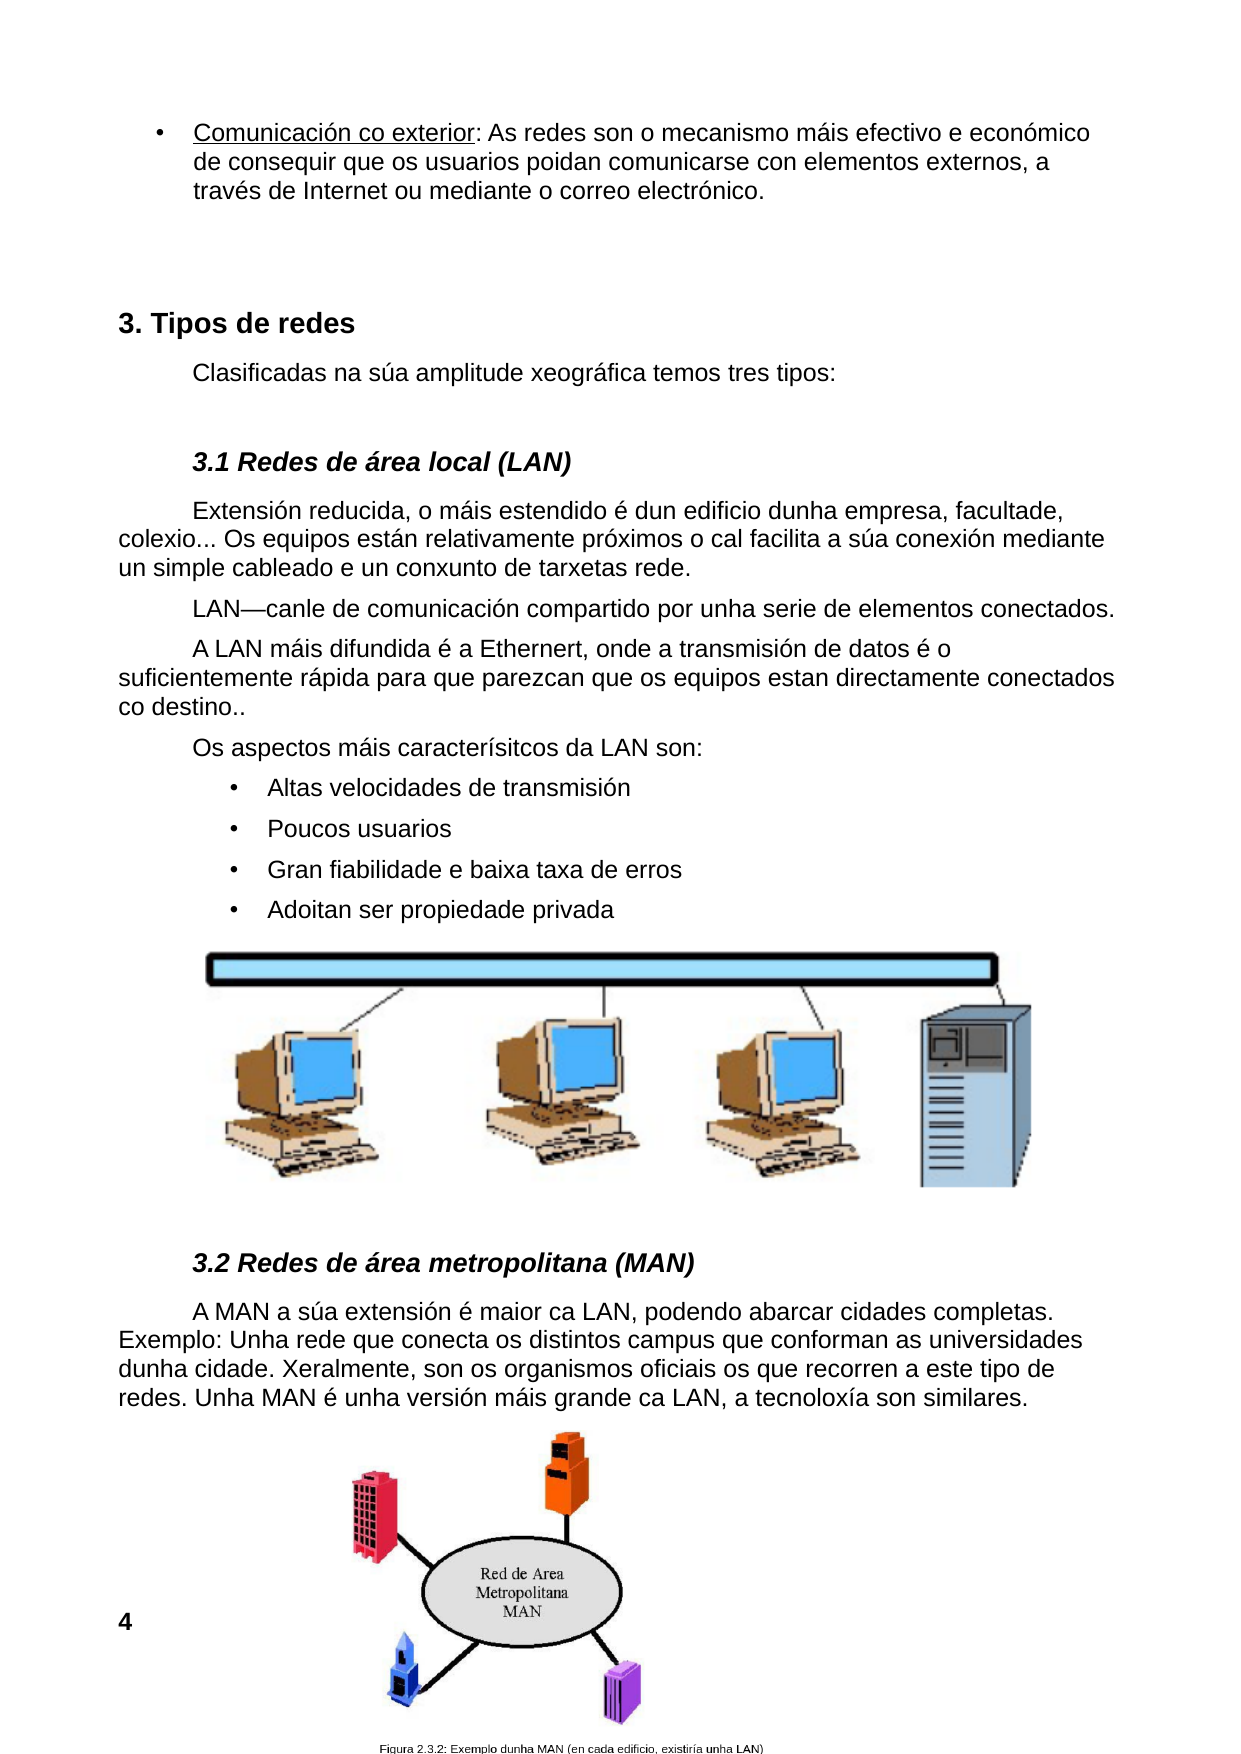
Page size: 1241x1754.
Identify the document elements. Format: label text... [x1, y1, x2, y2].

subtitle 3.2 Redes de área metropolitana (MAN) [118, 1247, 1122, 1278]
list Comunicación co exterior: As redes son o mecanismo máis efectivo e económico de consequir que os usuarios poidan comunicarse con elementos externos, a través de Internet ou mediante o correo electrónico. [156, 118, 1122, 204]
list Poucos usuarios [229, 814, 1122, 843]
picture [351, 1426, 768, 1754]
picture [204, 942, 1036, 1200]
text LAN—canle de comunicación compartido por unha serie de elementos conectados. [118, 594, 1122, 623]
text Os aspectos máis caracterísitcos da LAN son: [118, 733, 1122, 761]
subtitle 3. Tipos de redes [118, 306, 1122, 340]
subtitle 3.1 Redes de área local (LAN) [118, 446, 1122, 477]
text A LAN máis difundida é a Ethernert, onde a transmisión de datos é o suficientemente rápida para que parezcan que os equipos estan directamente conectados co destino.. [118, 634, 1122, 721]
text A MAN a súa extensión é maior ca LAN, podendo abarcar cidades completas. Exemplo: Unha rede que conecta os distintos campus que conforman as universidades dunha cidade. Xeralmente, son os organismos oficiais os que recorren a este tipo de redes. Unha MAN é unha versión máis grande ca LAN, a tecnoloxía son similares. [118, 1297, 1122, 1412]
text Clasificadas na súa amplitude xeográfica temos tres tipos: [118, 358, 1122, 387]
list Altas velocidades de transmisión [229, 773, 1122, 802]
list Adoitan ser propiedade privada [229, 895, 1122, 924]
text Extensión reducida, o máis estendido é dun edificio dunha empresa, facultade, colexio... Os equipos están relativamente próximos o cal facilita a súa conexión mediante un simple cableado e un conxunto de tarxetas rede. [118, 496, 1122, 582]
list Gran fiabilidade e baixa taxa de erros [229, 855, 1122, 883]
